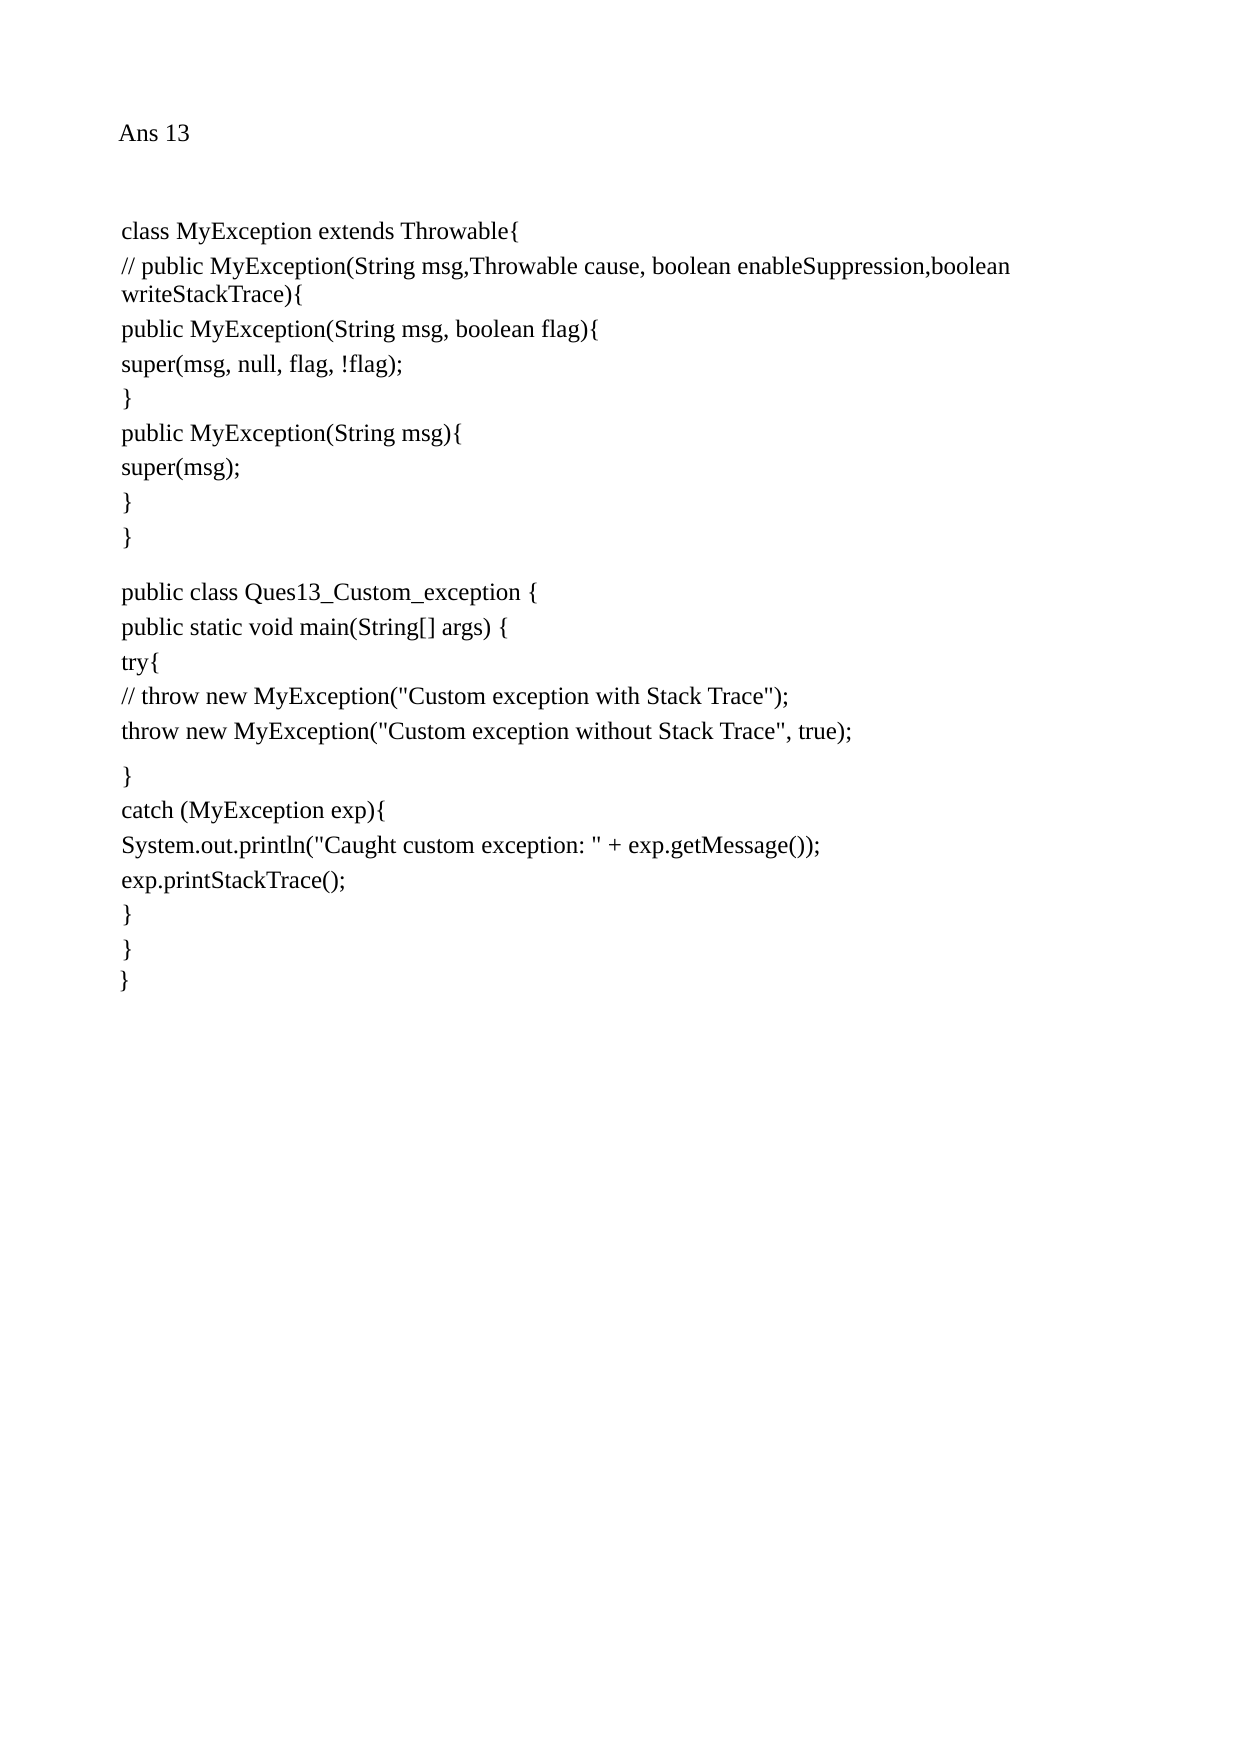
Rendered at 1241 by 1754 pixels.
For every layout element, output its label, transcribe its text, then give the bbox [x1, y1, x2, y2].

table_header super(msg); [118, 450, 253, 484]
table_header catch (MyException exp){ [118, 793, 401, 827]
table_header } [118, 758, 148, 793]
table_header super(msg, null, flag, !flag); [118, 346, 414, 380]
table_header // public MyException(String msg,Throwable cause, boolean enableSuppression,boolean writeStackTrace){ [118, 248, 1122, 311]
table_header } [118, 896, 148, 931]
table_header [118, 564, 136, 574]
table_header public static void main(String[] args) { [118, 609, 522, 644]
text Ans 13 [118, 118, 1122, 147]
table_header [118, 748, 136, 758]
table_header } [118, 931, 148, 966]
table_header try{ [118, 644, 175, 678]
table_header } [118, 484, 148, 519]
text } [118, 966, 1122, 994]
table_header public MyException(String msg){ [118, 415, 476, 449]
table_header [118, 553, 136, 564]
table_header // throw new MyException("Custom exception with Stack Trace"); [118, 678, 802, 713]
table_header class MyException extends Throwable{ [118, 213, 535, 248]
table_header } [118, 380, 148, 415]
table_header System.out.println("Caught custom exception: " + exp.getMessage()); [118, 827, 832, 862]
table_header exp.printStackTrace(); [118, 862, 359, 896]
table_header } [118, 519, 148, 553]
table_header public MyException(String msg, boolean flag){ [118, 311, 613, 346]
table_header public class Ques13_Custom_exception { [118, 575, 552, 609]
table_header throw new MyException("Custom exception without Stack Trace", true); [118, 713, 866, 747]
